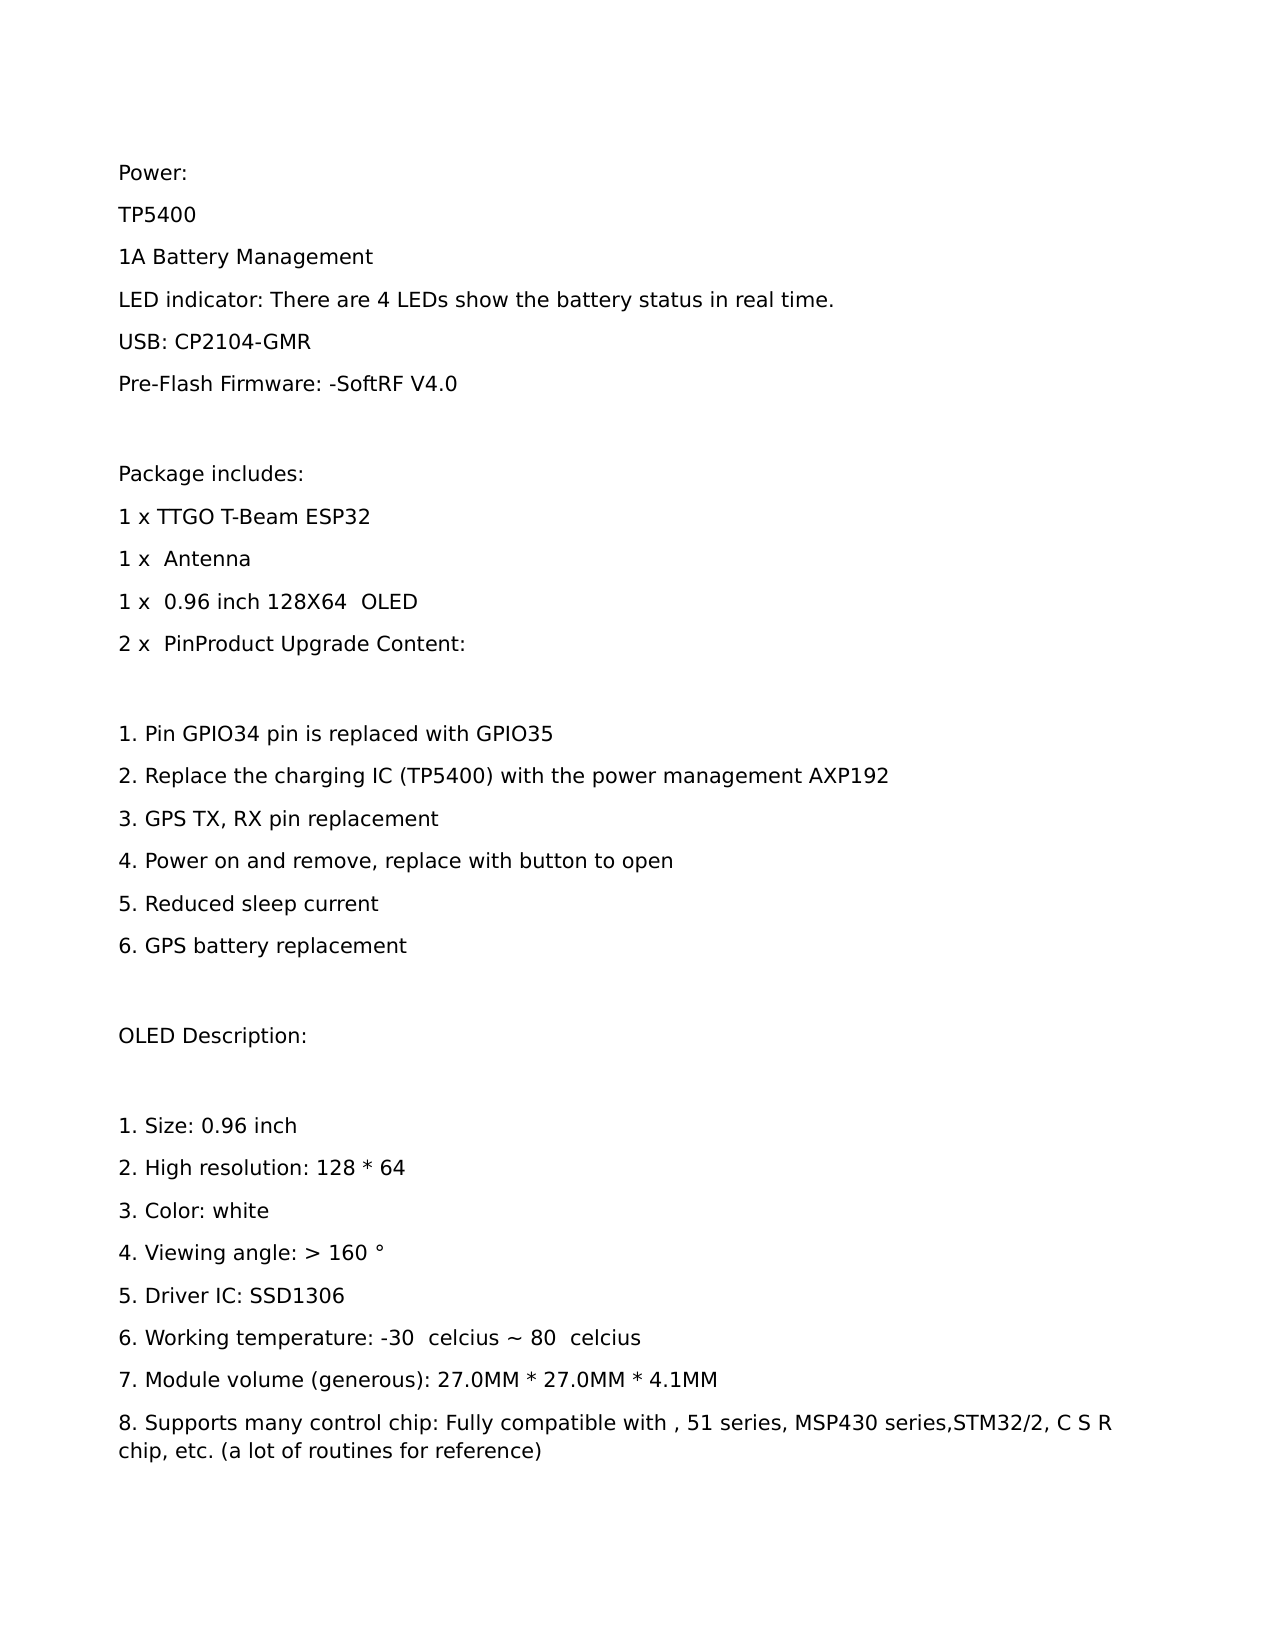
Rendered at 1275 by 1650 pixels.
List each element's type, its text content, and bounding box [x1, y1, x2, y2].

text 2. High resolution: 128 * 64 [118, 1156, 1157, 1181]
text 6. Working temperature: -30 celcius ~ 80 celcius [118, 1326, 1157, 1350]
text Package includes: [118, 462, 1157, 487]
text 1. Pin GPIO34 pin is replaced with GPIO35 [118, 722, 1157, 746]
text 1 x 0.96 inch 128X64 OLED [118, 590, 1157, 614]
text 1 x Antenna [118, 547, 1157, 572]
text USB: CP2104-GMR [118, 330, 1157, 354]
text LED indicator: There are 4 LEDs show the battery status in real time. [118, 288, 1157, 312]
text 4. Viewing angle: > 160 ° [118, 1241, 1157, 1266]
text 7. Module volume (generous): 27.0MM * 27.0MM * 4.1MM [118, 1368, 1157, 1393]
text TP5400 [118, 203, 1157, 227]
text 5. Driver IC: SSD1306 [118, 1284, 1157, 1308]
text Pre-Flash Firmware: -SoftRF V4.0 [118, 372, 1157, 397]
text 2 x PinProduct Upgrade Content: [118, 632, 1157, 656]
text 3. Color: white [118, 1199, 1157, 1223]
text 1. Size: 0.96 inch [118, 1114, 1157, 1138]
text 1 x TTGO T-Beam ESP32 [118, 505, 1157, 529]
text Power: [118, 161, 1157, 185]
text 8. Supports many control chip: Fully compatible with , 51 series, MSP430 series,STM32/2, C S R chip, etc. (a lot of routines for reference) [118, 1411, 1157, 1463]
text 4. Power on and remove, replace with button to open [118, 849, 1157, 873]
text 2. Replace the charging IC (TP5400) with the power management AXP192 [118, 764, 1157, 789]
text 5. Reduced sleep current [118, 892, 1157, 916]
text 6. GPS battery replacement [118, 934, 1157, 958]
text 3. GPS TX, RX pin replacement [118, 807, 1157, 831]
text OLED Description: [118, 1024, 1157, 1048]
text 1A Battery Management [118, 245, 1157, 269]
